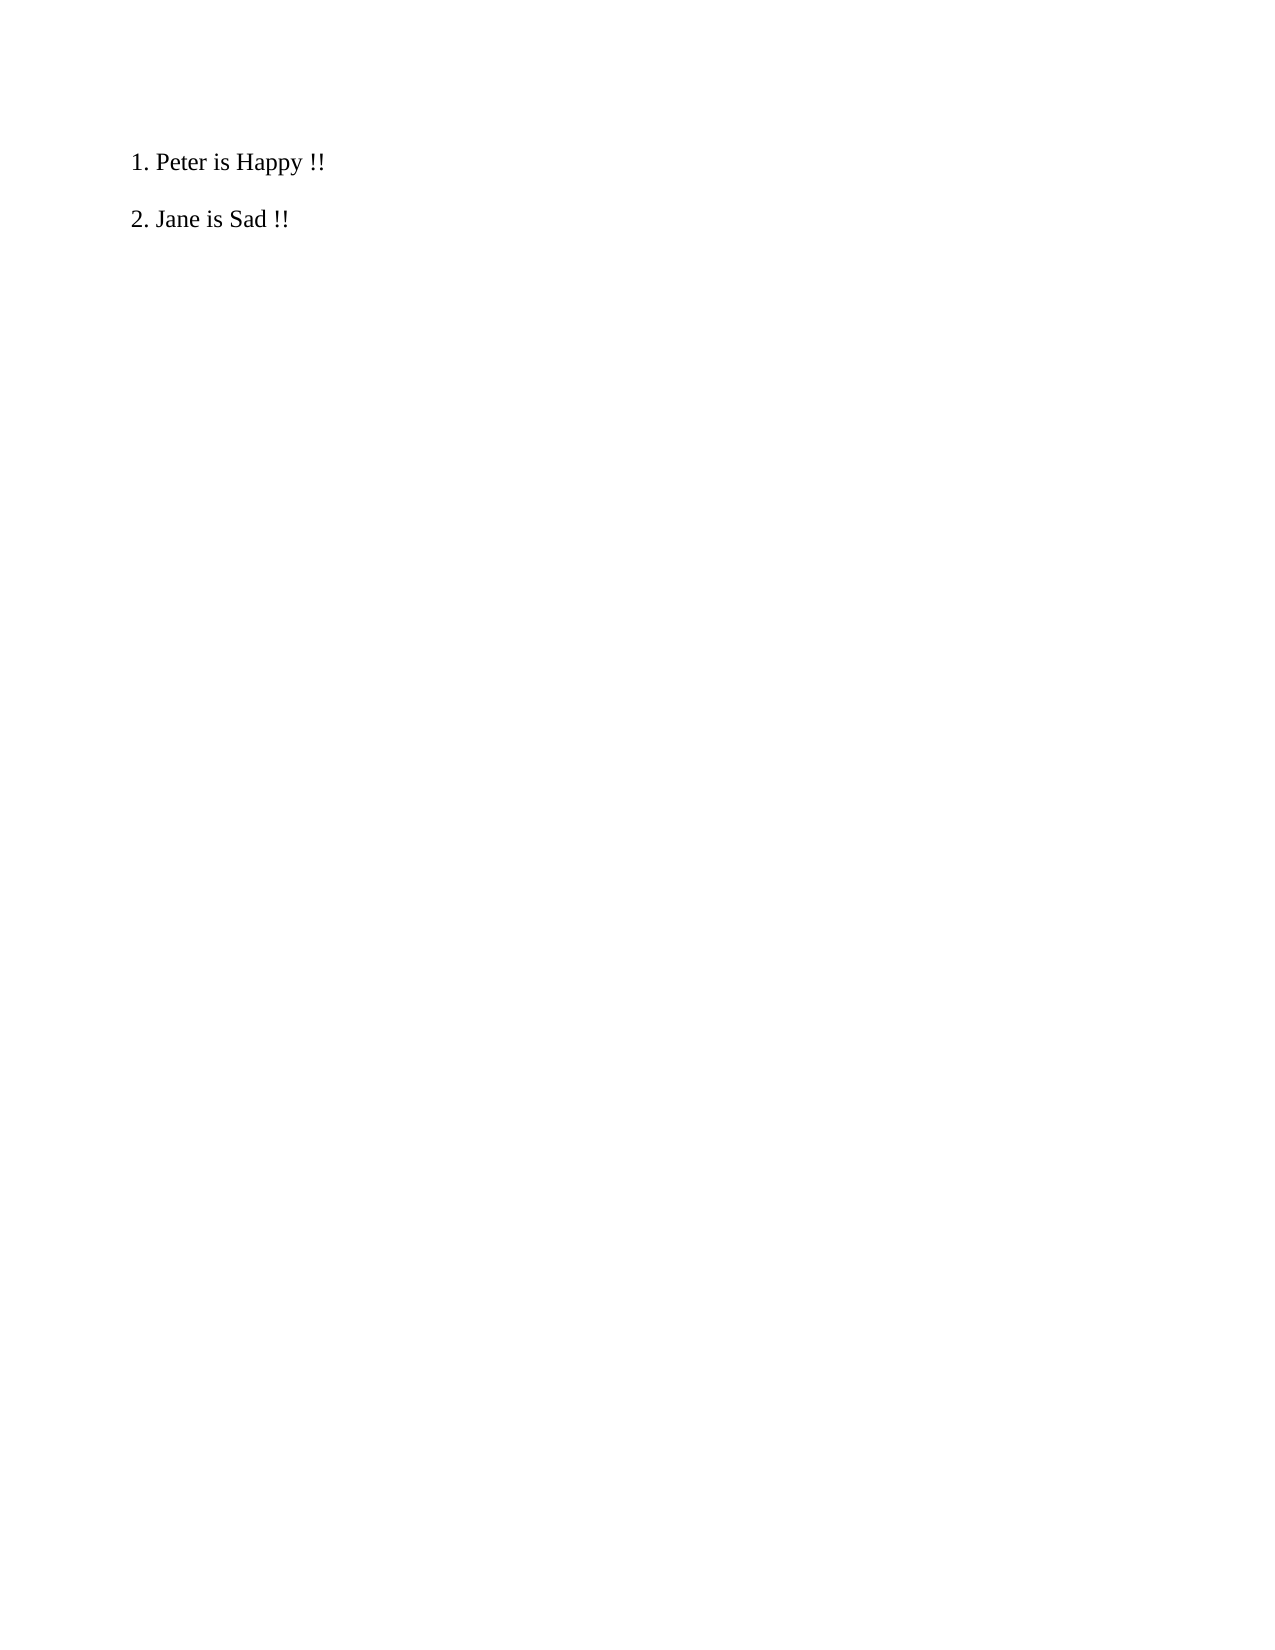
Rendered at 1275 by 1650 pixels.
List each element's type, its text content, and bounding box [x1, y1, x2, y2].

text 2. Jane is Sad !! [118, 204, 1157, 233]
text 1. Peter is Happy !! [118, 147, 1157, 176]
